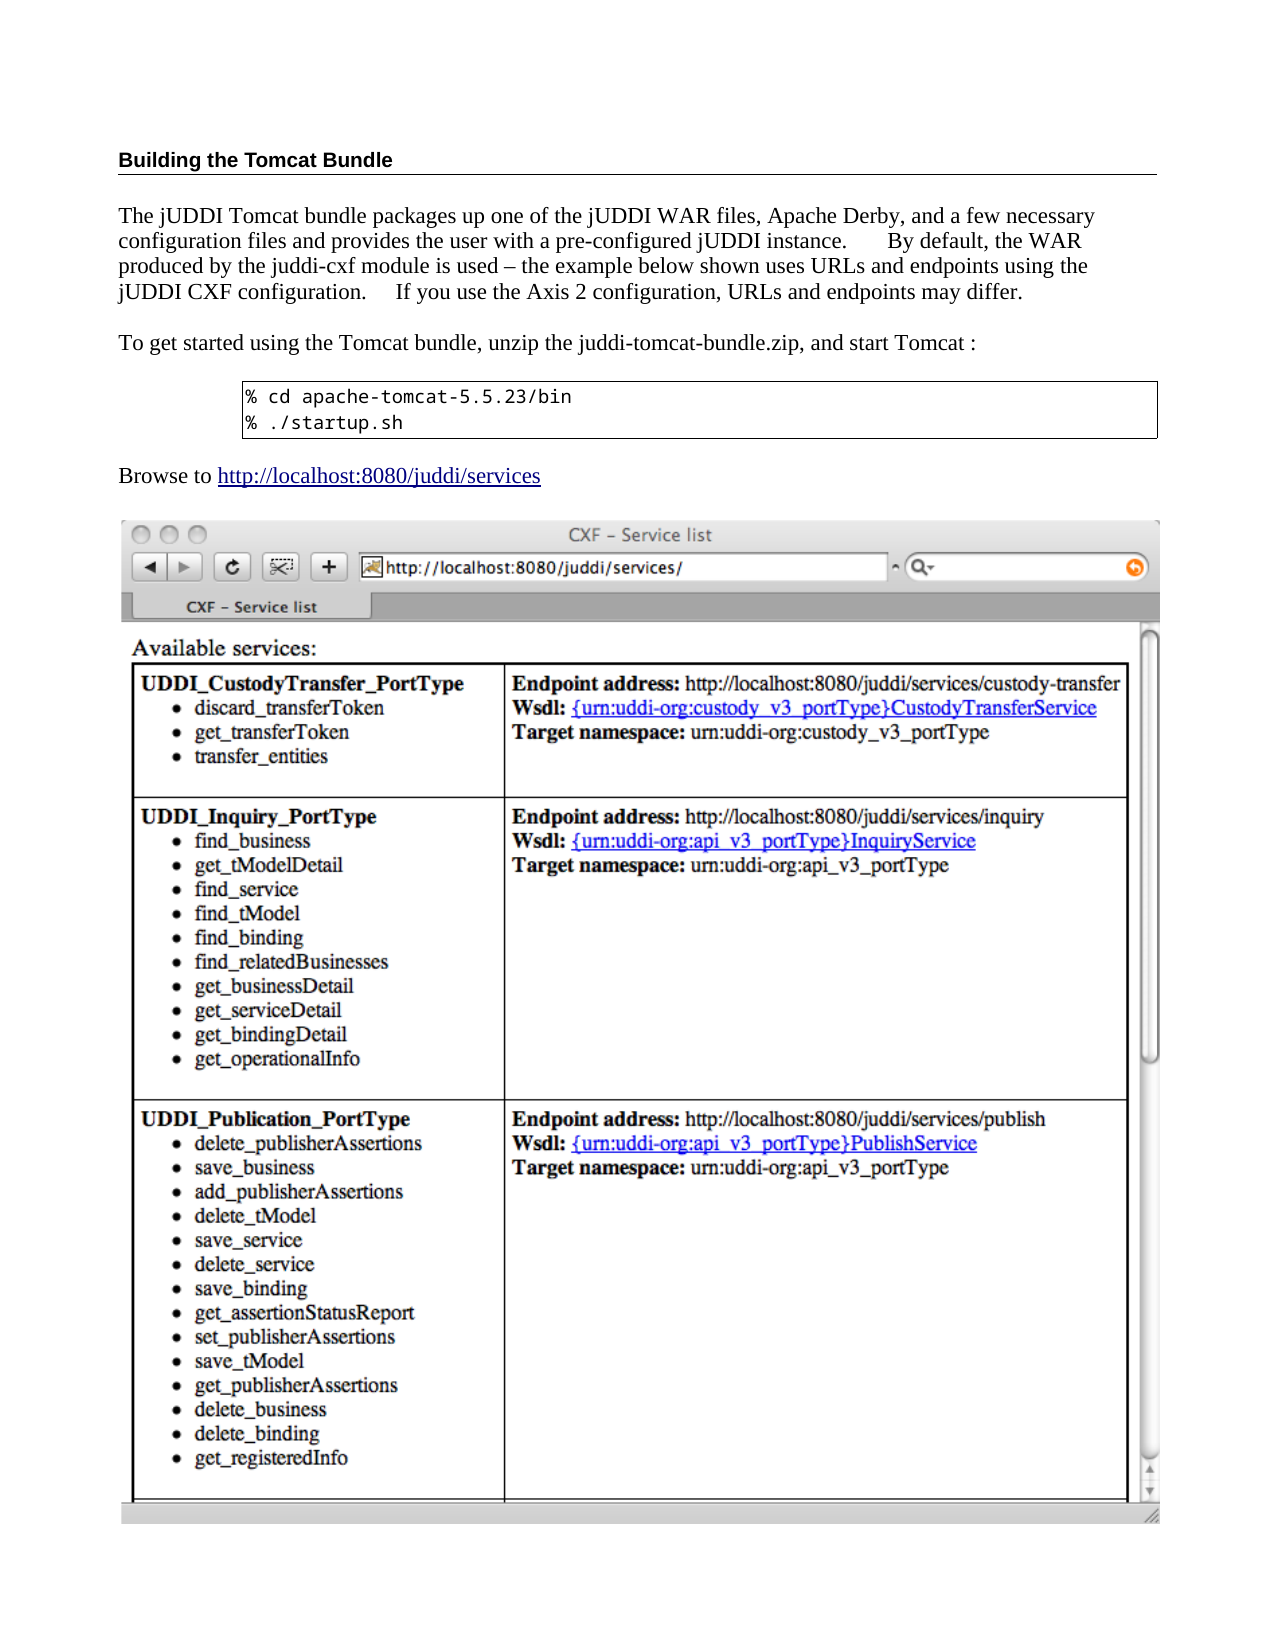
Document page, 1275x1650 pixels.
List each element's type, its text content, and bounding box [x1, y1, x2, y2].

text The jUDDI Tomcat bundle packages up one of the jUDDI WAR files, Apache Derby, and a few necessary configuration files and provides the user with a pre-configured jUDDI instance. By default, the WAR produced by the juddi-cxf module is used – the example below shown uses URLs and endpoints using the jUDDI CXF configuration. If you use the Axis 2 configuration, URLs and endpoints may differ. [118, 203, 1157, 304]
text % ./startup.sh [243, 406, 1157, 438]
text To get started using the Tomcat bundle, unzip the juddi-tomcat-bundle.zip, and start Tomcat : [118, 330, 1157, 355]
picture [121, 520, 1160, 1524]
text Browse to http://localhost:8080/juddi/services [118, 463, 1157, 489]
subtitle Building the Tomcat Bundle [118, 149, 1157, 174]
text % cd apache-tomcat-5.5.23/bin [243, 382, 1157, 406]
